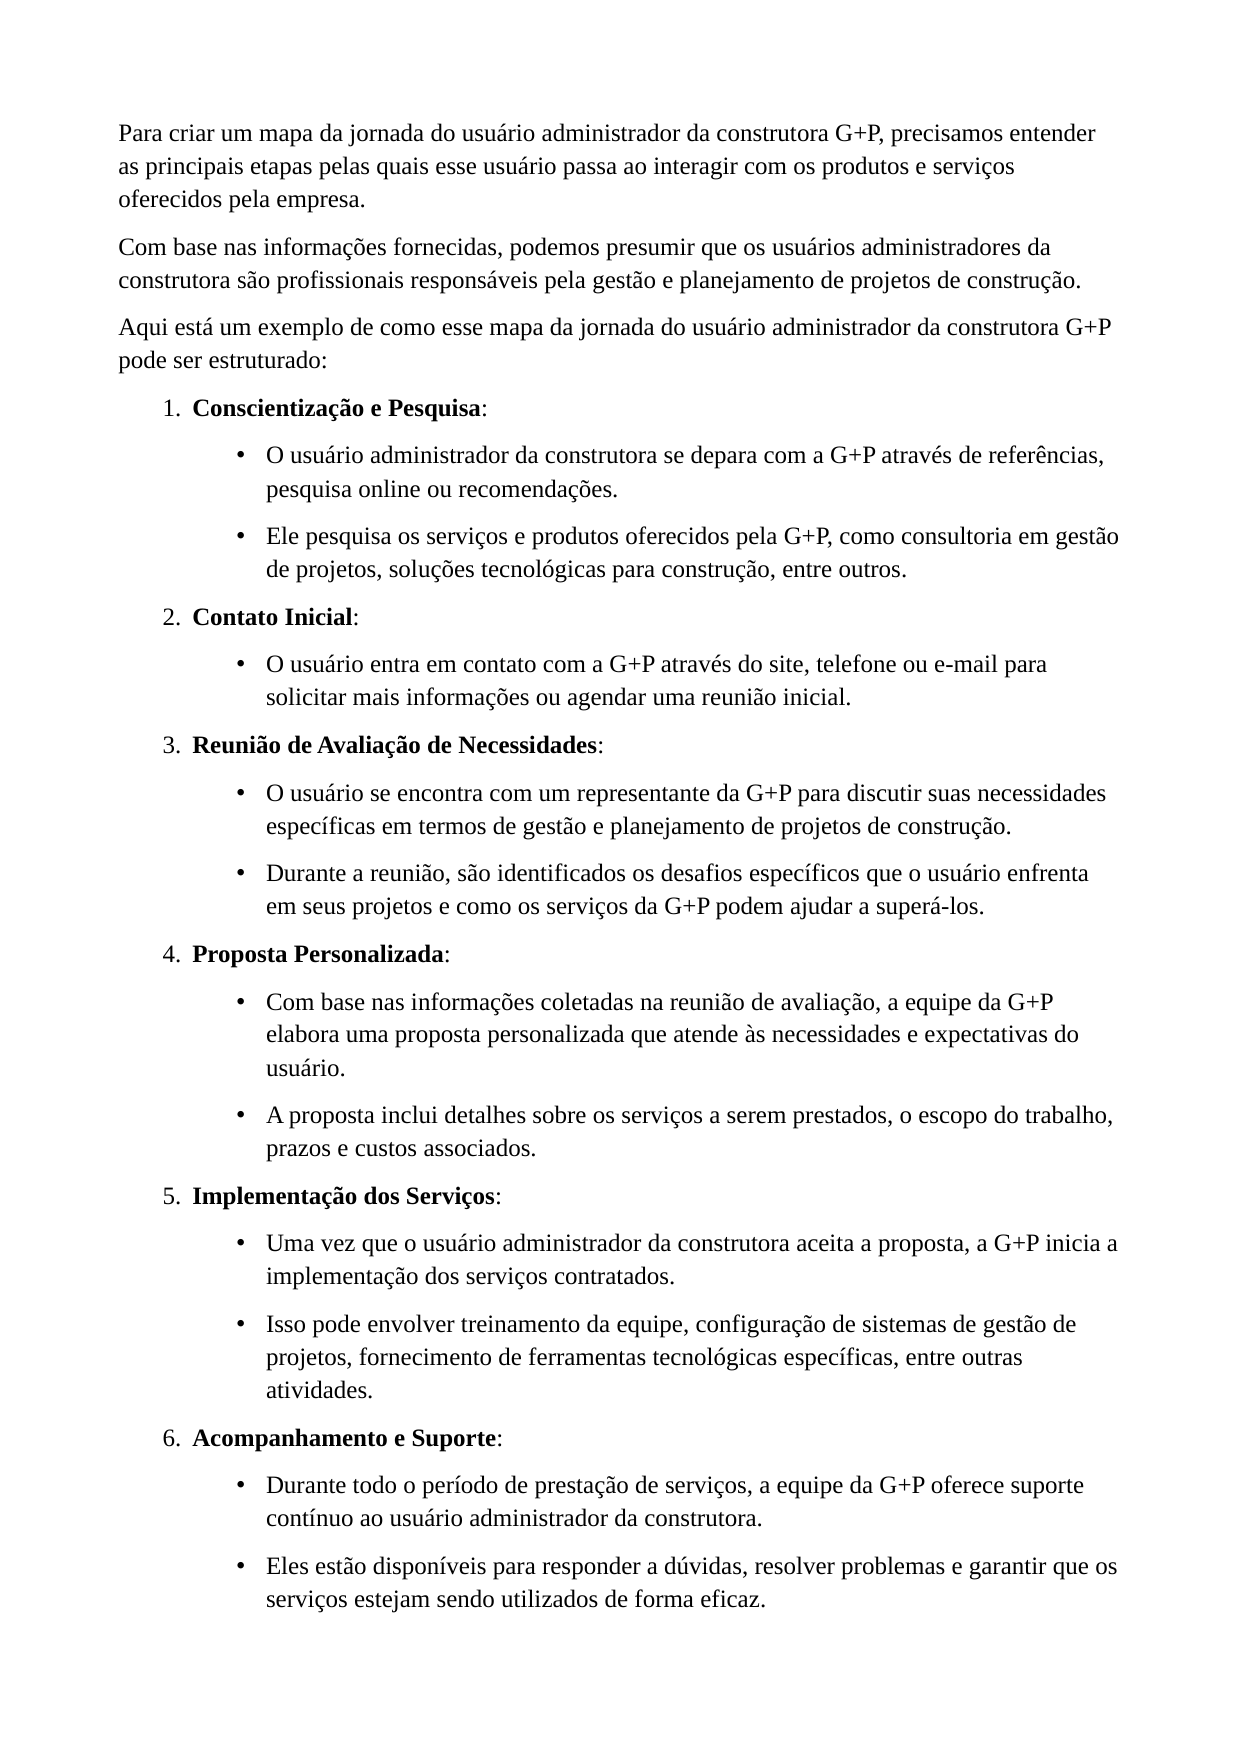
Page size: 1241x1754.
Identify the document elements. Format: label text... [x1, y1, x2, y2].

text Aqui está um exemplo de como esse mapa da jornada do usuário administrador da construtora G+P pode ser estruturado: [118, 312, 1122, 374]
list Durante todo o período de prestação de serviços, a equipe da G+P oferece suporte contínuo ao usuário administrador da construtora. [236, 1470, 1122, 1532]
list O usuário entra em contato com a G+P através do site, telefone ou e-mail para solicitar mais informações ou agendar uma reunião inicial. [236, 649, 1122, 711]
list Com base nas informações coletadas na reunião de avaliação, a equipe da G+P elabora uma proposta personalizada que atende às necessidades e expectativas do usuário. [236, 987, 1122, 1081]
list Proposta Personalizada: [162, 939, 1122, 968]
list O usuário se encontra com um representante da G+P para discutir suas necessidades específicas em termos de gestão e planejamento de projetos de construção. [236, 778, 1122, 839]
list Implementação dos Serviços: [162, 1181, 1122, 1209]
text Com base nas informações fornecidas, podemos presumir que os usuários administradores da construtora são profissionais responsáveis pela gestão e planejamento de projetos de construção. [118, 232, 1122, 293]
list A proposta inclui detalhes sobre os serviços a serem prestados, o escopo do trabalho, prazos e custos associados. [236, 1100, 1122, 1162]
list Eles estão disponíveis para responder a dúvidas, resolver problemas e garantir que os serviços estejam sendo utilizados de forma eficaz. [236, 1551, 1122, 1613]
list Ele pesquisa os serviços e produtos oferecidos pela G+P, como consultoria em gestão de projetos, soluções tecnológicas para construção, entre outros. [236, 521, 1122, 583]
list Contato Inicial: [162, 602, 1122, 631]
list Uma vez que o usuário administrador da construtora aceita a proposta, a G+P inicia a implementação dos serviços contratados. [236, 1228, 1122, 1290]
list O usuário administrador da construtora se depara com a G+P através de referências, pesquisa online ou recomendações. [236, 441, 1122, 502]
list Conscientização e Pesquisa: [162, 393, 1122, 422]
list Durante a reunião, são identificados os desafios específicos que o usuário enfrenta em seus projetos e como os serviços da G+P podem ajudar a superá-los. [236, 858, 1122, 920]
list Acompanhamento e Suporte: [162, 1423, 1122, 1451]
list Isso pode envolver treinamento da equipe, configuração de sistemas de gestão de projetos, fornecimento de ferramentas tecnológicas específicas, entre outras atividades. [236, 1309, 1122, 1404]
list Reunião de Avaliação de Necessidades: [162, 730, 1122, 759]
text Para criar um mapa da jornada do usuário administrador da construtora G+P, precisamos entender as principais etapas pelas quais esse usuário passa ao interagir com os produtos e serviços oferecidos pela empresa. [118, 118, 1122, 213]
